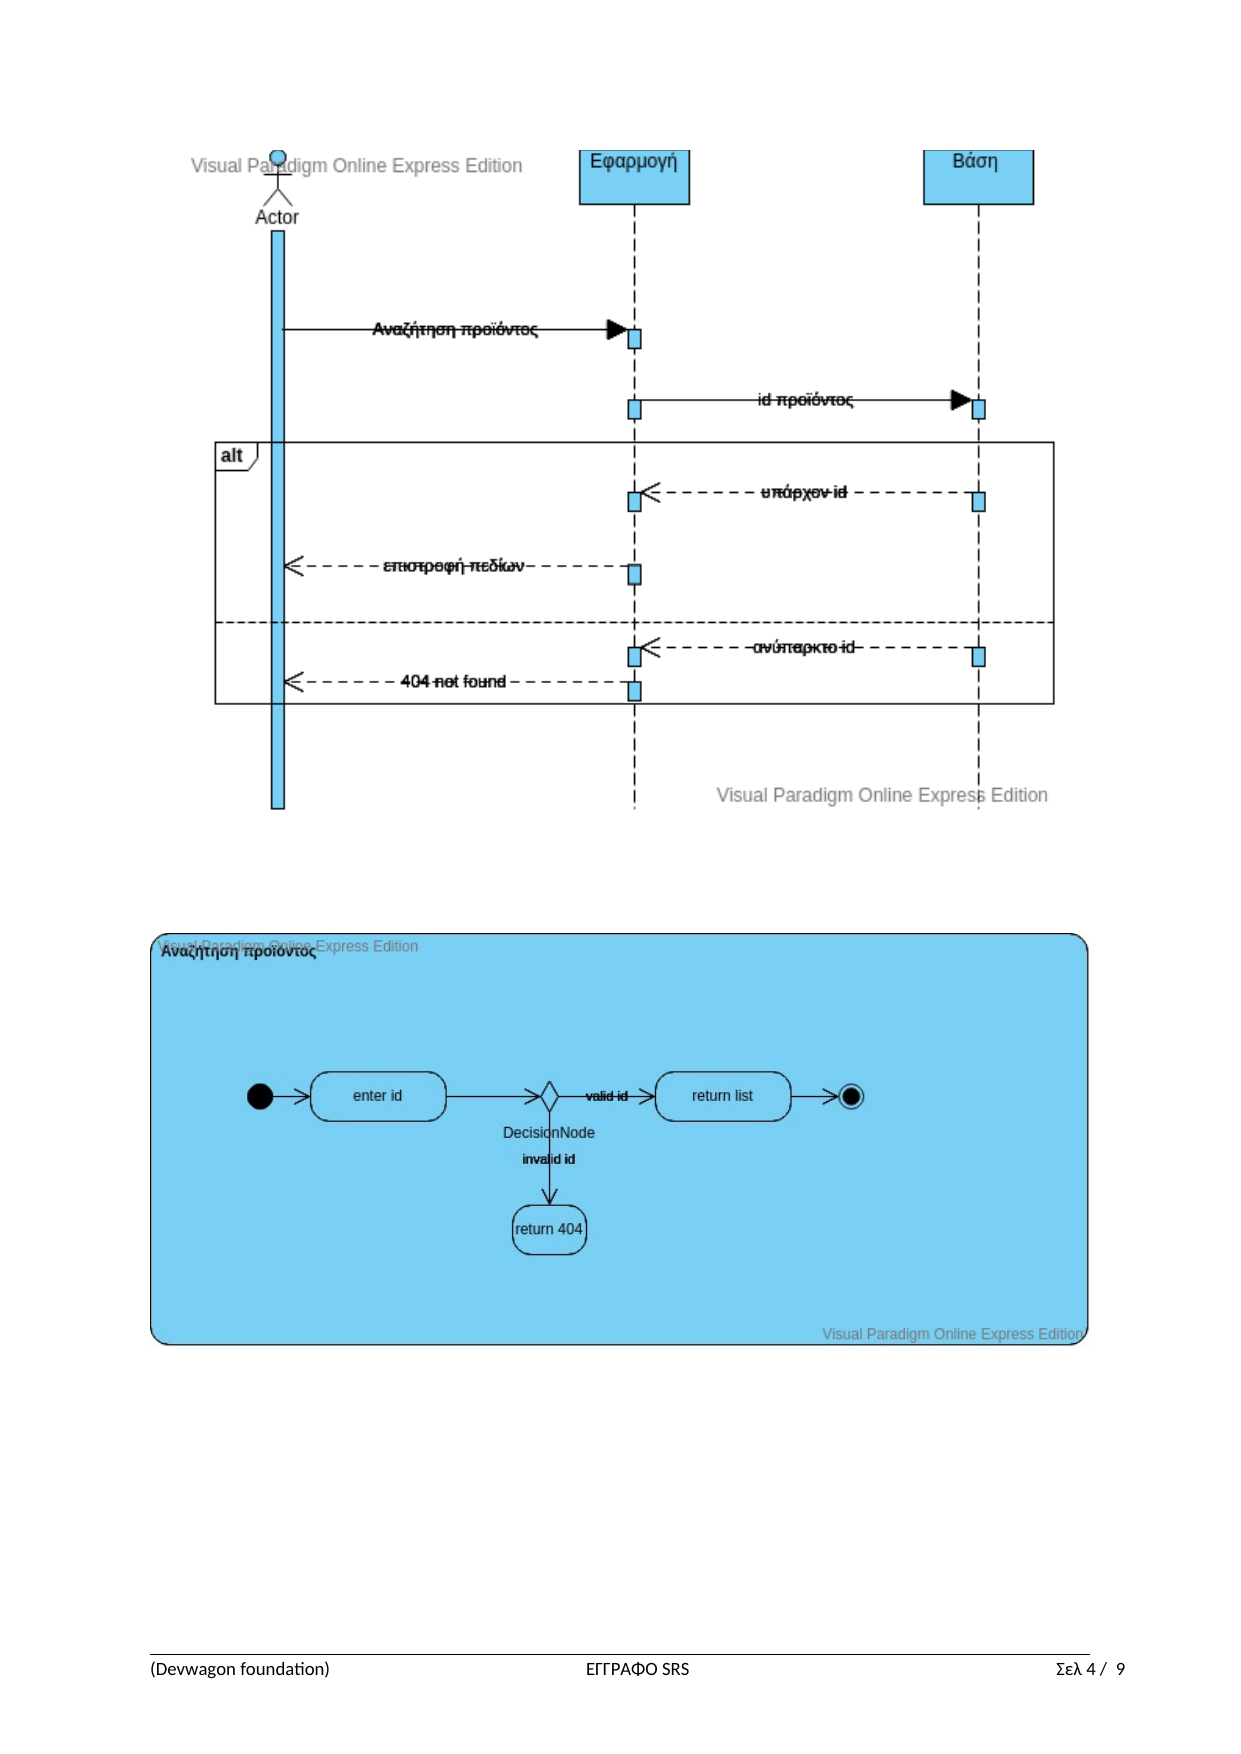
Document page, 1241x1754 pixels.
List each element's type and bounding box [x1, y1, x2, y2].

picture [182, 150, 1058, 813]
picture [150, 933, 1091, 1348]
